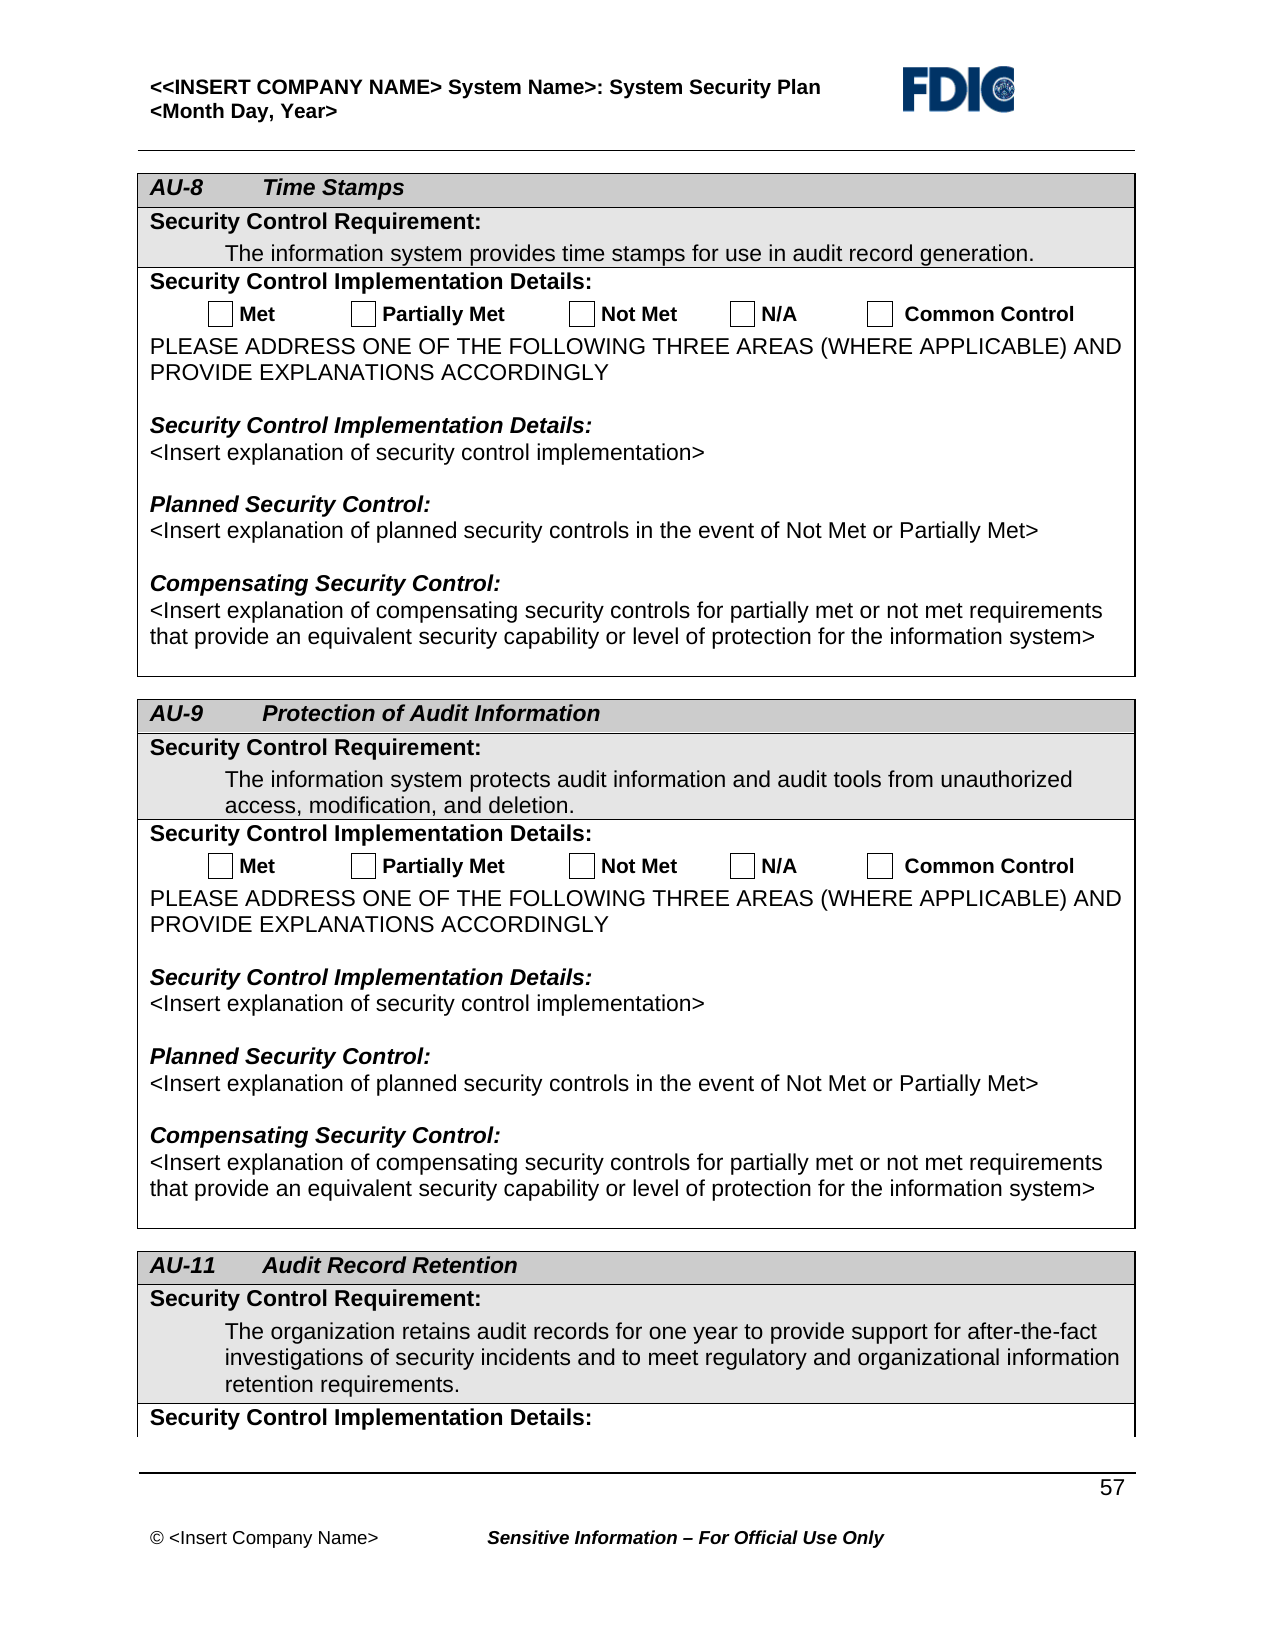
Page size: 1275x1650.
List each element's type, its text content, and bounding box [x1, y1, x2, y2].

table_cell Security Control Requirement: [138, 734, 1134, 766]
table_cell The organization retains audit records for one year to provide support for after-the-fact investigations of security incidents and to meet regulatory and organizational information retention requirements. [138, 1318, 1134, 1403]
table_cell Security Control Implementation Details: Met Partially Met Not Met N/A Common Control [138, 268, 1134, 333]
table_cell [138, 1229, 1135, 1251]
table_cell The information system protects audit information and audit tools from unauthorized access, modification, and deletion. [138, 766, 1134, 819]
table_cell Security Control Requirement: [138, 208, 1134, 240]
table_cell AU-8 Time Stamps [138, 174, 1134, 207]
table_cell [138, 151, 1135, 173]
table_cell PLEASE ADDRESS ONE OF THE FOLLOWING THREE AREAS (WHERE APPLICABLE) AND PROVIDE EXPLANATIONS ACCORDINGLY Security Control Implementation Details: <Insert explanation of security control implementation> Planned Security Control: <Insert explanation of planned security controls in the event of Not Met or Partially Met> Compensating Security Control: <Insert explanation of compensating security controls for partially met or not met requirements that provide an equivalent security capability or level of protection for the information system> [138, 333, 1134, 676]
picture [899, 60, 1021, 120]
table_cell Security Control Requirement: [138, 1285, 1134, 1318]
table_cell AU-9 Protection of Audit Information [138, 700, 1134, 732]
table_cell The information system provides time stamps for use in audit record generation. [138, 240, 1134, 267]
table_cell PLEASE ADDRESS ONE OF THE FOLLOWING THREE AREAS (WHERE APPLICABLE) AND PROVIDE EXPLANATIONS ACCORDINGLY Security Control Implementation Details: <Insert explanation of security control implementation> Planned Security Control: <Insert explanation of planned security controls in the event of Not Met or Partially Met> Compensating Security Control: <Insert explanation of compensating security controls for partially met or not met requirements that provide an equivalent security capability or level of protection for the information system> [138, 885, 1134, 1228]
table_cell AU-11 Audit Record Retention [138, 1252, 1134, 1284]
table_cell Security Control Implementation Details: Met Partially Met Not Met N/A Common Control [138, 820, 1134, 885]
table_cell [138, 677, 1135, 699]
table_cell Security Control Implementation Details: [138, 1404, 1134, 1437]
